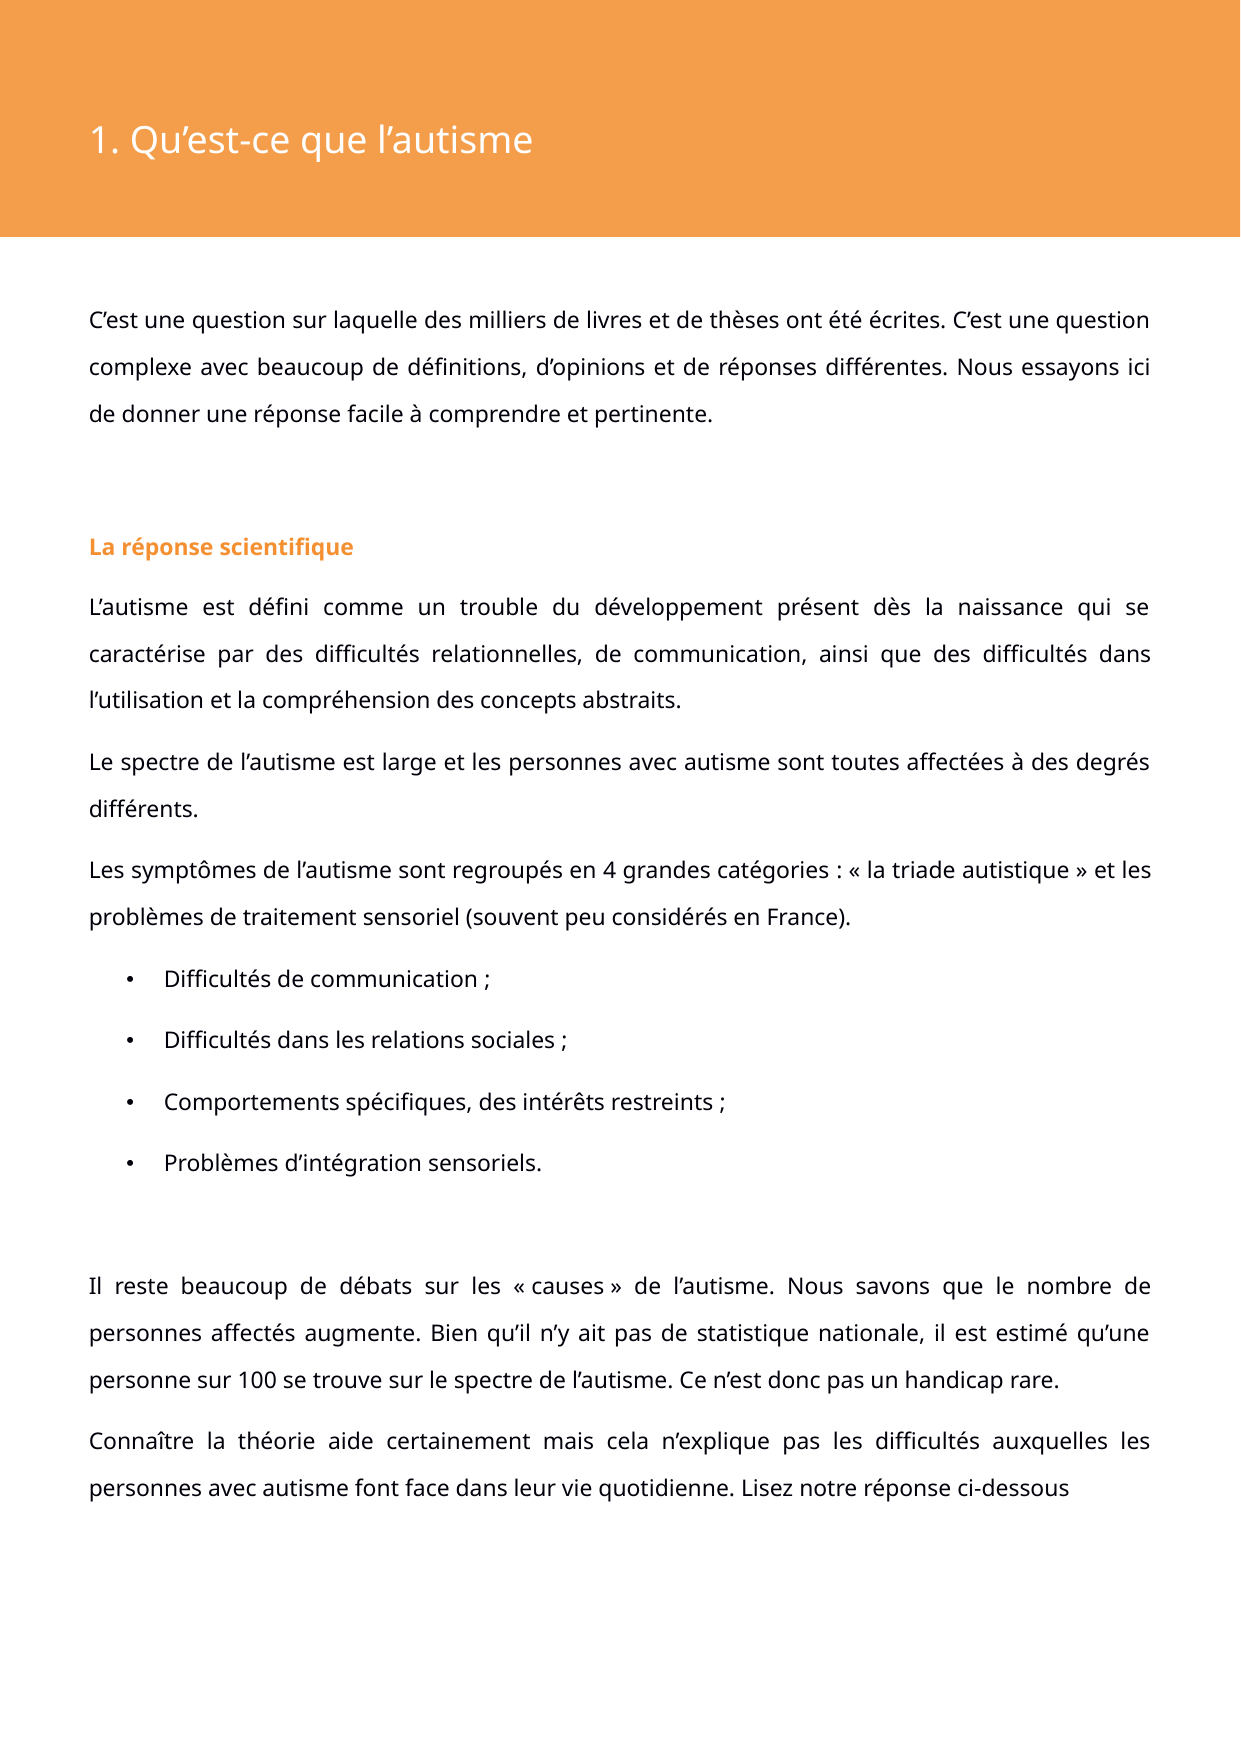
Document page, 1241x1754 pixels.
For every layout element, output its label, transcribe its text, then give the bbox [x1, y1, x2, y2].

list Difficultés dans les relations sociales ; [126, 1024, 1152, 1055]
text Il reste beaucoup de débats sur les « causes » de l’autisme. Nous savons que le nombre de personnes affectés augmente. Bien qu’il n’y ait pas de statistique nationale, il est estimé qu’une personne sur 100 se trouve sur le spectre de l’autisme. Ce n’est donc pas un handicap rare. [88, 1270, 1152, 1395]
subtitle La réponse scientifique [88, 531, 1152, 562]
text C’est une question sur laquelle des milliers de livres et de thèses ont été écrites. C’est une question complexe avec beaucoup de définitions, d’opinions et de réponses différentes. Nous essayons ici de donner une réponse facile à comprendre et pertinente. [88, 304, 1152, 429]
list Difficultés de communication ; [126, 962, 1152, 994]
text Les symptômes de l’autisme sont regroupés en 4 grandes catégories : « la triade autistique » et les problèmes de traitement sensoriel (souvent peu considérés en France). [88, 854, 1152, 932]
text Le spectre de l’autisme est large et les personnes avec autisme sont toutes affectées à des degrés différents. [88, 746, 1152, 824]
list Problèmes d’intégration sensoriels. [126, 1147, 1152, 1178]
list Comportements spécifiques, des intérêts restreints ; [126, 1085, 1152, 1117]
subtitle 1. Qu’est-ce que l’autisme [88, 113, 1152, 164]
text Connaître la théorie aide certainement mais cela n’explique pas les difficultés auxquelles les personnes avec autisme font face dans leur vie quotidienne. Lisez notre réponse ci-dessous [88, 1425, 1152, 1503]
text L’autisme est défini comme un trouble du développement présent dès la naissance qui se caractérise par des difficultés relationnelles, de communication, ainsi que des difficultés dans l’utilisation et la compréhension des concepts abstraits. [88, 591, 1152, 716]
